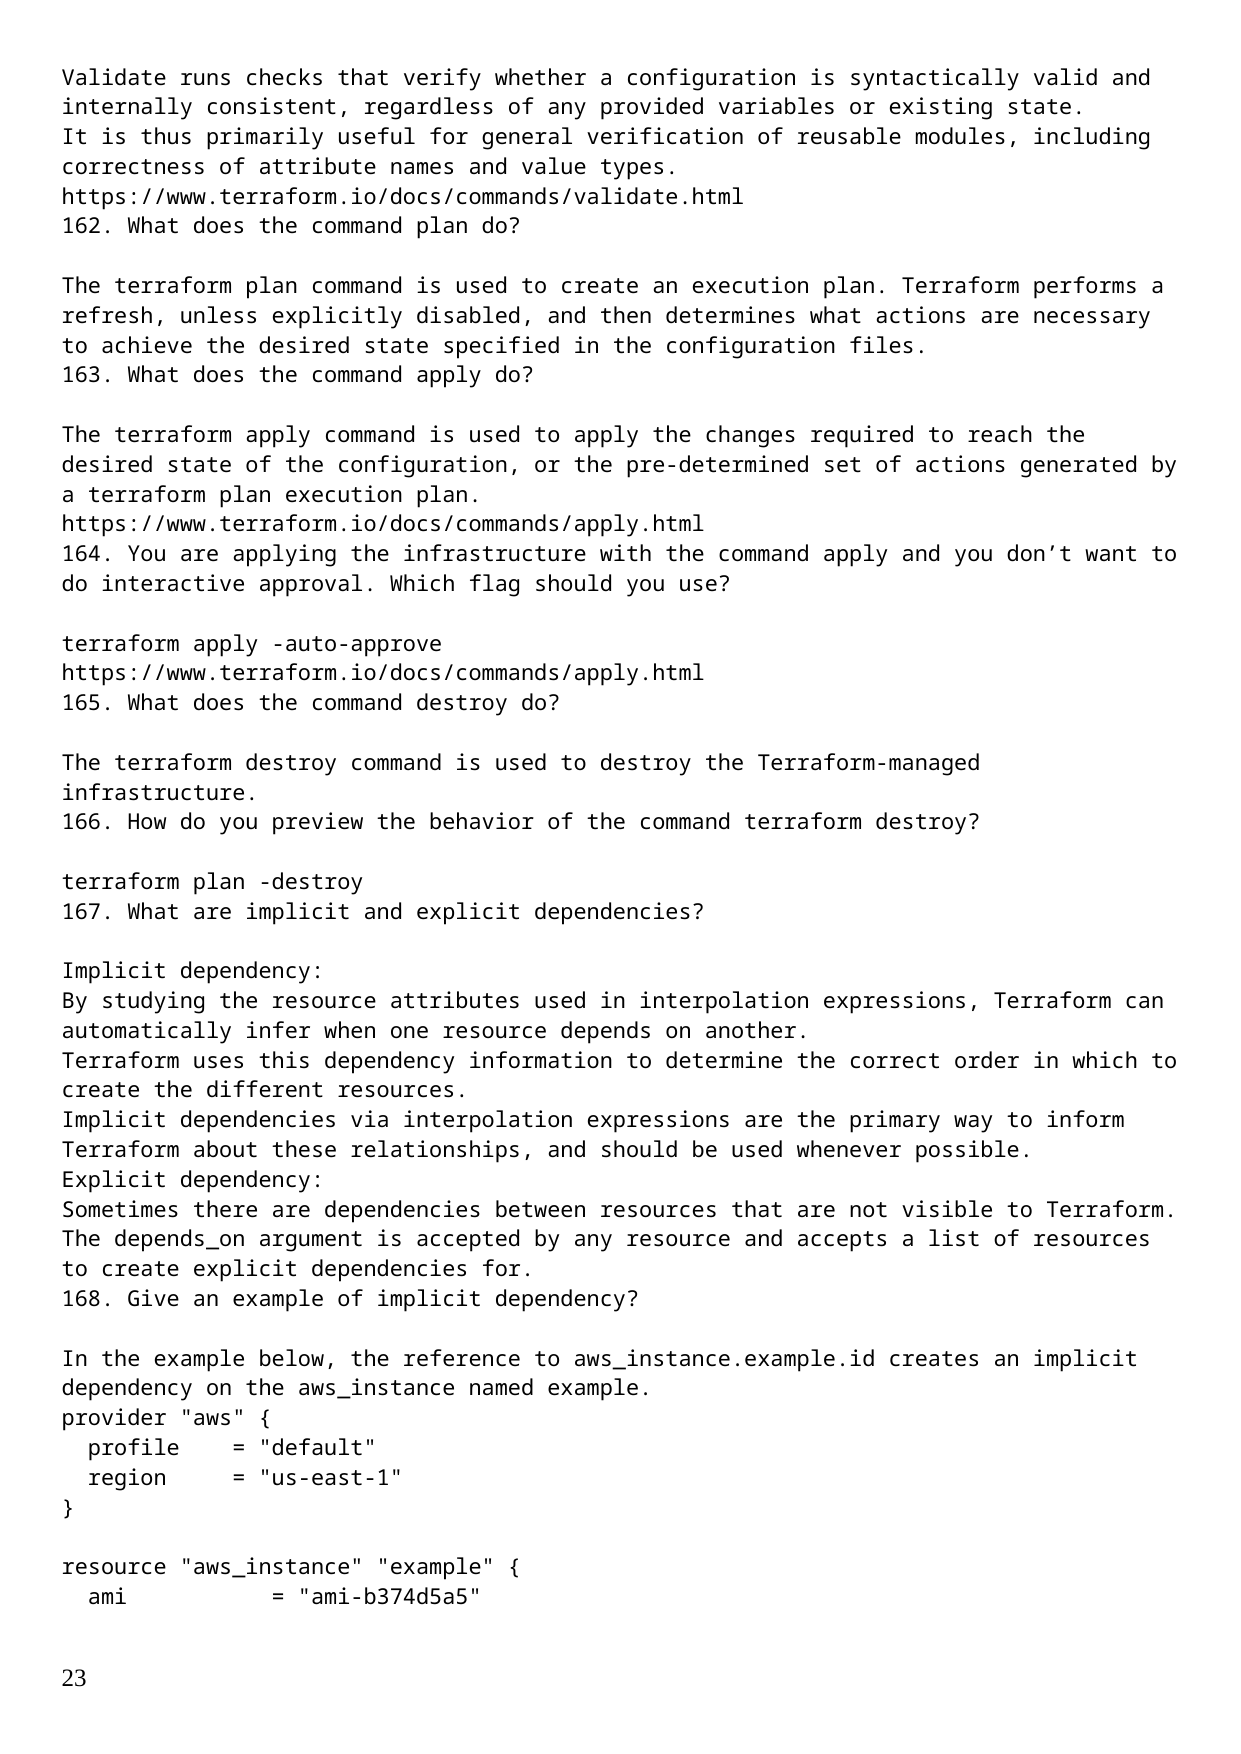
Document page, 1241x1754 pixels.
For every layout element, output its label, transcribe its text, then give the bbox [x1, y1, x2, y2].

text The terraform plan command is used to create an execution plan. Terraform performs a refresh, unless explicitly disabled, and then determines what actions are necessary to achieve the desired state specified in the configuration files. [61, 270, 1179, 359]
text The terraform apply command is used to apply the changes required to reach the desired state of the configuration, or the pre-determined set of actions generated by a terraform plan execution plan. [61, 419, 1179, 508]
text 164. You are applying the infrastructure with the command apply and you don’t want to do interactive approval. Which flag should you use? [61, 538, 1179, 598]
text https://www.terraform.io/docs/commands/validate.html [61, 181, 1179, 210]
text It is thus primarily useful for general verification of reusable modules, including correctness of attribute names and value types. [61, 121, 1179, 181]
text https://www.terraform.io/docs/commands/apply.html [61, 657, 1179, 687]
text resource "aws_instance" "example" { [61, 1551, 1179, 1581]
text Implicit dependency: [61, 955, 1179, 985]
text } [61, 1491, 1179, 1521]
text Sometimes there are dependencies between resources that are not visible to Terraform. The depends_on argument is accepted by any resource and accepts a list of resources to create explicit dependencies for. [61, 1193, 1179, 1283]
text https://www.terraform.io/docs/commands/apply.html [61, 508, 1179, 538]
text 162. What does the command plan do? [61, 210, 1179, 240]
text profile = "default" [61, 1432, 1179, 1462]
text provider "aws" { [61, 1402, 1179, 1432]
text 166. How do you preview the behavior of the command terraform destroy? [61, 806, 1179, 836]
text Implicit dependencies via interpolation expressions are the primary way to inform Terraform about these relationships, and should be used whenever possible. [61, 1104, 1179, 1164]
text Validate runs checks that verify whether a configuration is syntactically valid and internally consistent, regardless of any provided variables or existing state. [61, 61, 1179, 121]
text The terraform destroy command is used to destroy the Terraform-managed infrastructure. [61, 747, 1179, 806]
text 167. What are implicit and explicit dependencies? [61, 896, 1179, 925]
text By studying the resource attributes used in interpolation expressions, Terraform can automatically infer when one resource depends on another. [61, 985, 1179, 1044]
text Explicit dependency: [61, 1164, 1179, 1193]
text terraform plan -destroy [61, 866, 1179, 896]
text In the example below, the reference to aws_instance.example.id creates an implicit dependency on the aws_instance named example. [61, 1342, 1179, 1402]
text ami = "ami-b374d5a5" [61, 1581, 1179, 1611]
text 168. Give an example of implicit dependency? [61, 1283, 1179, 1313]
text 165. What does the command destroy do? [61, 687, 1179, 717]
text 163. What does the command apply do? [61, 359, 1179, 389]
text region = "us-east-1" [61, 1462, 1179, 1491]
text terraform apply -auto-approve [61, 627, 1179, 657]
text Terraform uses this dependency information to determine the correct order in which to create the different resources. [61, 1044, 1179, 1104]
